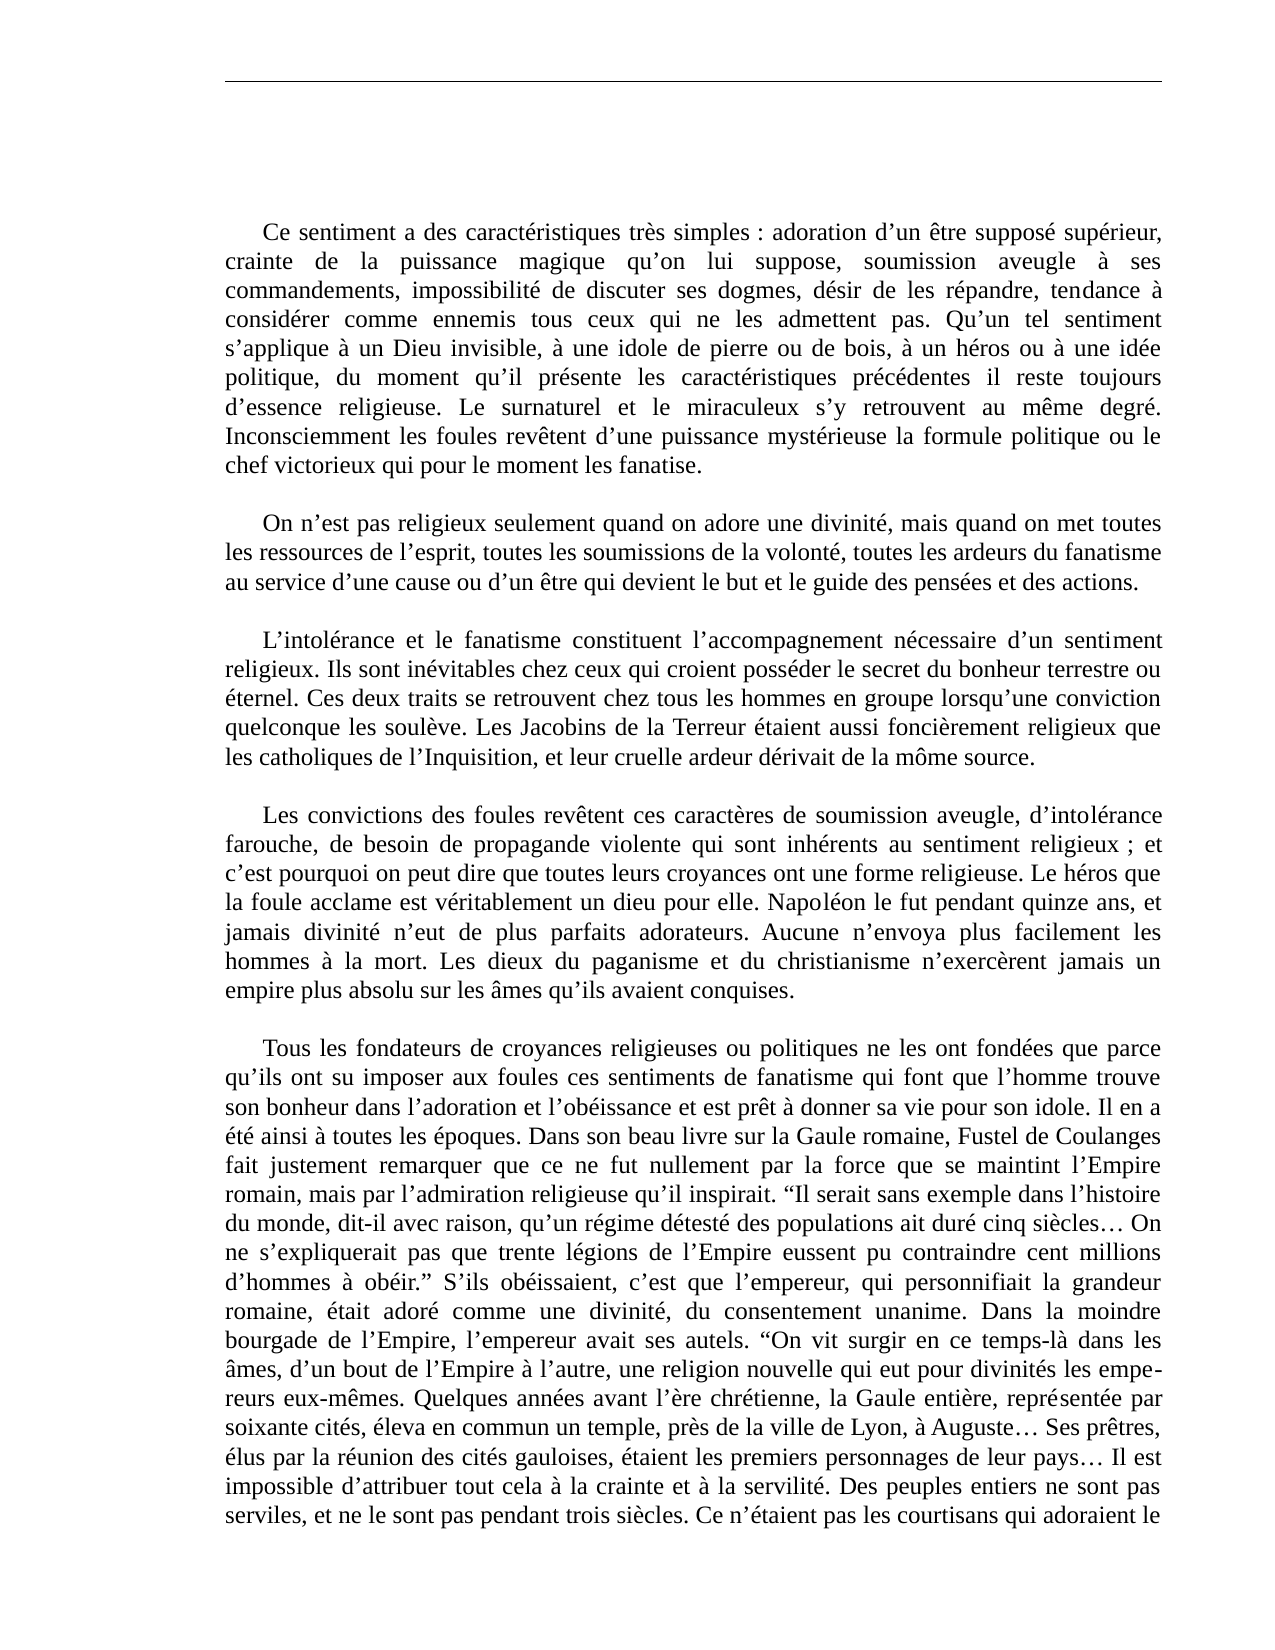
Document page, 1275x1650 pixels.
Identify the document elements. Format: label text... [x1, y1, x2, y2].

text Tous les fondateurs de croyances religieuses ou politiques ne les ont fondées que parce qu’ils ont su imposer aux foules ces sentiments de fanatisme qui font que l’homme trouve son bonheur dans l’adoration et l’obéissance et est prêt à donner sa vie pour son idole. Il en a été ainsi à toutes les époques. Dans son beau livre sur la Gaule romaine, Fustel de Coulanges fait juste­ment remarquer que ce ne fut nullement par la force que se maintint l’Empire romain, mais par l’admiration religieuse qu’il inspirait. “Il serait sans exemple dans l’histoire du monde, dit-il avec raison, qu’un régime détesté des populations ait duré cinq siècles… On ne s’expliquerait pas que trente légions de l’Empire eussent pu contraindre cent millions d’hommes à obéir.” S’ils obéissaient, c’est que l’empereur, qui personnifiait la grandeur romaine, était adoré comme une divinité, du consentement unanime. Dans la moindre bourgade de l’Empire, l’empereur avait ses autels. “On vit surgir en ce temps-là dans les âmes, d’un bout de l’Empire à l’autre, une religion nouvelle qui eut pour divinités les empe­reurs eux-mêmes. Quelques années avant l’ère chrétienne, la Gaule entière, repré­sentée par soixante cités, éleva en commun un temple, près de la ville de Lyon, à Auguste… Ses prêtres, élus par la réunion des cités gauloises, étaient les premiers personnages de leur pays… Il est impossible d’attribuer tout cela à la crainte et à la servilité. Des peuples entiers ne sont pas serviles, et ne le sont pas pendant trois siècles. Ce n’étaient pas les courtisans qui adoraient le [225, 1033, 1162, 1529]
text L’intolérance et le fanatisme constituent l’accompagnement nécessaire d’un senti­ment religieux. Ils sont inévitables chez ceux qui croient posséder le secret du bonheur terrestre ou éternel. Ces deux traits se retrouvent chez tous les hommes en groupe lorsqu’une conviction quelconque les soulève. Les Jacobins de la Terreur étaient aussi foncièrement religieux que les catholiques de l’Inquisition, et leur cruelle ardeur dérivait de la môme source. [225, 625, 1162, 771]
text Les convictions des foules revêtent ces caractères de soumission aveugle, d’into­lérance farouche, de besoin de propagande violente qui sont inhérents au sentiment religieux ; et c’est pourquoi on peut dire que toutes leurs croyances ont une forme religieuse. Le héros que la foule acclame est véritablement un dieu pour elle. Napo­léon le fut pendant quinze ans, et jamais divinité n’eut de plus parfaits adorateurs. Aucune n’envoya plus facilement les hommes à la mort. Les dieux du paganisme et du christianisme n’exercèrent jamais un empire plus absolu sur les âmes qu’ils avaient conquises. [225, 800, 1162, 1004]
text Ce sentiment a des caractéristiques très simples : adoration d’un être supposé supérieur, crainte de la puissance magique qu’on lui suppose, soumission aveugle à ses commandements, impossibilité de discuter ses dogmes, désir de les répandre, ten­dance à considérer comme ennemis tous ceux qui ne les admettent pas. Qu’un tel sentiment s’applique à un Dieu invisible, à une idole de pierre ou de bois, à un héros ou à une idée politique, du moment qu’il présente les caractéristiques précédentes il reste toujours d’essence religieuse. Le surnaturel et le miraculeux s’y retrouvent au même degré. Inconsciemment les foules revêtent d’une puissance mystérieuse la formule politique ou le chef victorieux qui pour le moment les fanatise. [225, 217, 1162, 479]
text On n’est pas religieux seulement quand on adore une divinité, mais quand on met toutes les ressources de l’esprit, toutes les soumissions de la volonté, toutes les ardeurs du fanatisme au service d’une cause ou d’un être qui devient le but et le guide des pensées et des actions. [225, 508, 1162, 596]
